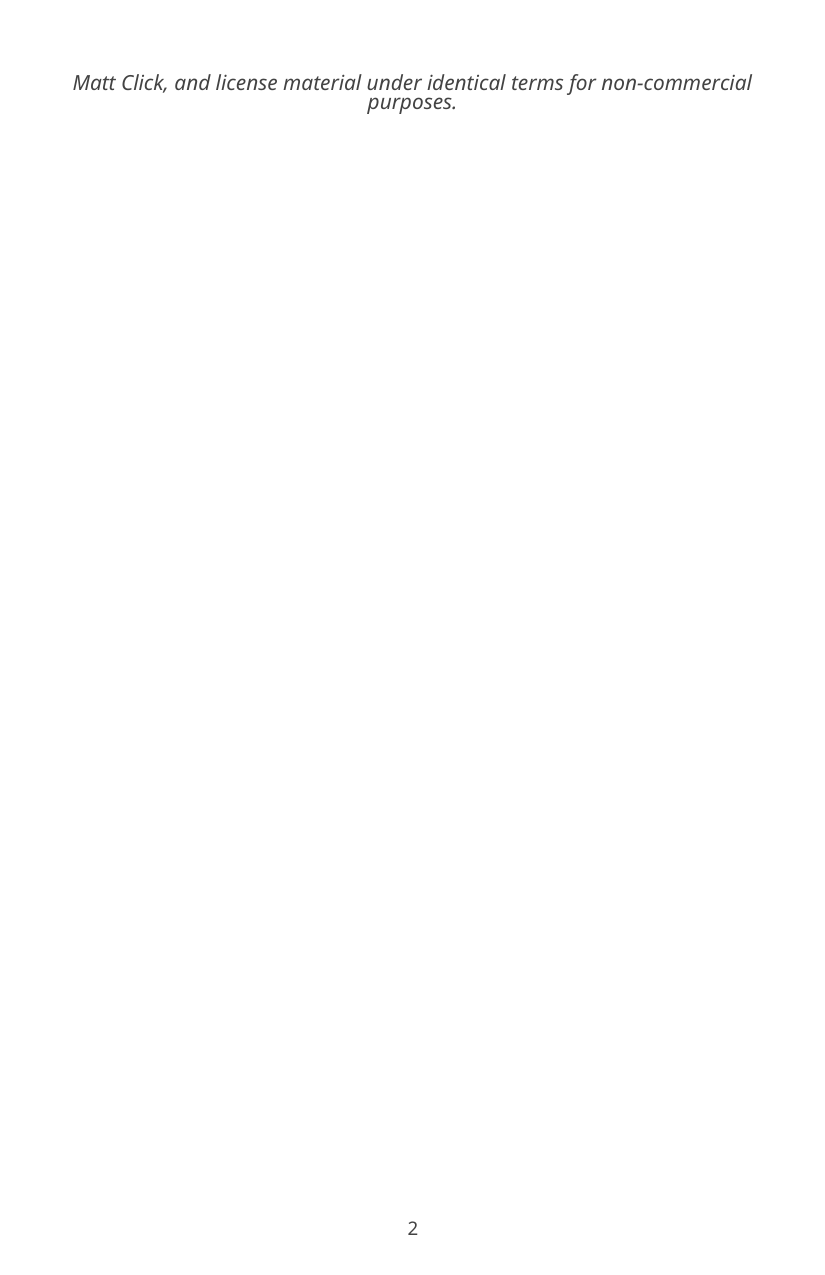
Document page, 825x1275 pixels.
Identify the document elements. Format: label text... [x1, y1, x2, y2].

text Matt Click, and license material under identical terms for non-commercial purposes. [60, 74, 765, 113]
